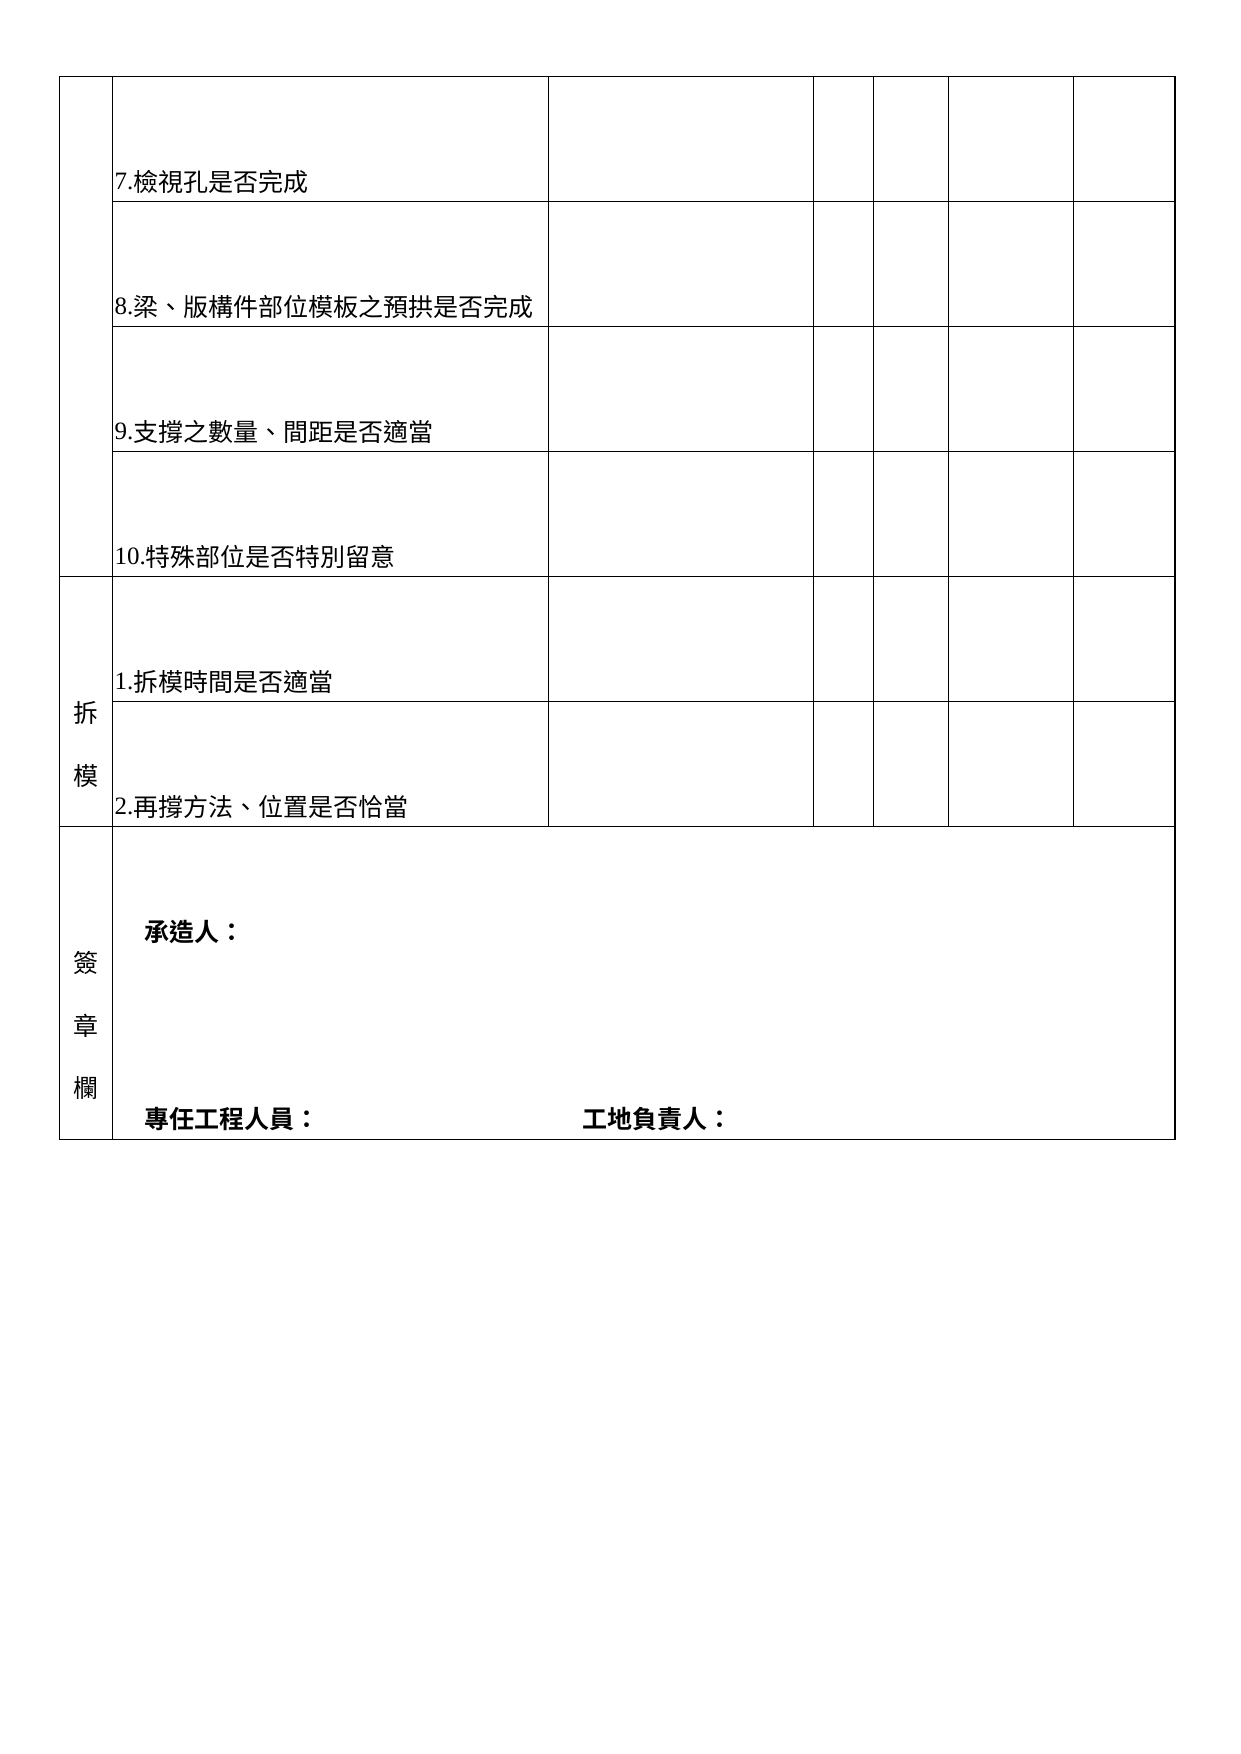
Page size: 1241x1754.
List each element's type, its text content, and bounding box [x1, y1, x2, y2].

table_cell [60, 77, 112, 576]
table_cell [549, 452, 813, 576]
table_cell [874, 202, 948, 326]
table_cell 承造人： 專任工程人員： 工地負責人： [113, 827, 1174, 1139]
table_cell 2.再撐方法、位置是否恰當 [113, 702, 548, 826]
table_cell 7.檢視孔是否完成 [113, 77, 548, 201]
table_cell [549, 77, 813, 201]
table_cell 10.特殊部位是否特別留意 [113, 452, 548, 576]
table_cell [1074, 202, 1174, 326]
table_cell [814, 77, 873, 201]
table_cell 簽 章 欄 [60, 827, 112, 1139]
table_cell [814, 452, 873, 576]
table_cell [1074, 77, 1174, 201]
table_cell [949, 702, 1073, 826]
table_cell [874, 452, 948, 576]
table_cell [874, 577, 948, 701]
table_cell [1074, 452, 1174, 576]
table_cell [1074, 577, 1174, 701]
table_cell 9.支撐之數量、間距是否適當 [113, 327, 548, 451]
table_cell [549, 327, 813, 451]
table_cell [549, 702, 813, 826]
table_cell 8.梁、版構件部位模板之預拱是否完成 [113, 202, 548, 326]
table_cell [949, 77, 1073, 201]
table_cell 1.拆模時間是否適當 [113, 577, 548, 701]
table_cell [549, 577, 813, 701]
table_cell [949, 202, 1073, 326]
table_cell [549, 202, 813, 326]
table_cell [814, 702, 873, 826]
table_cell [874, 77, 948, 201]
table_cell [949, 452, 1073, 576]
table_cell [814, 327, 873, 451]
table_cell [874, 327, 948, 451]
table_cell [1074, 327, 1174, 451]
table_cell [814, 577, 873, 701]
table_cell [949, 327, 1073, 451]
table_cell [949, 577, 1073, 701]
table_cell [1074, 702, 1174, 826]
table_cell 拆 模 [60, 577, 112, 826]
table_cell [814, 202, 873, 326]
table_cell [874, 702, 948, 826]
